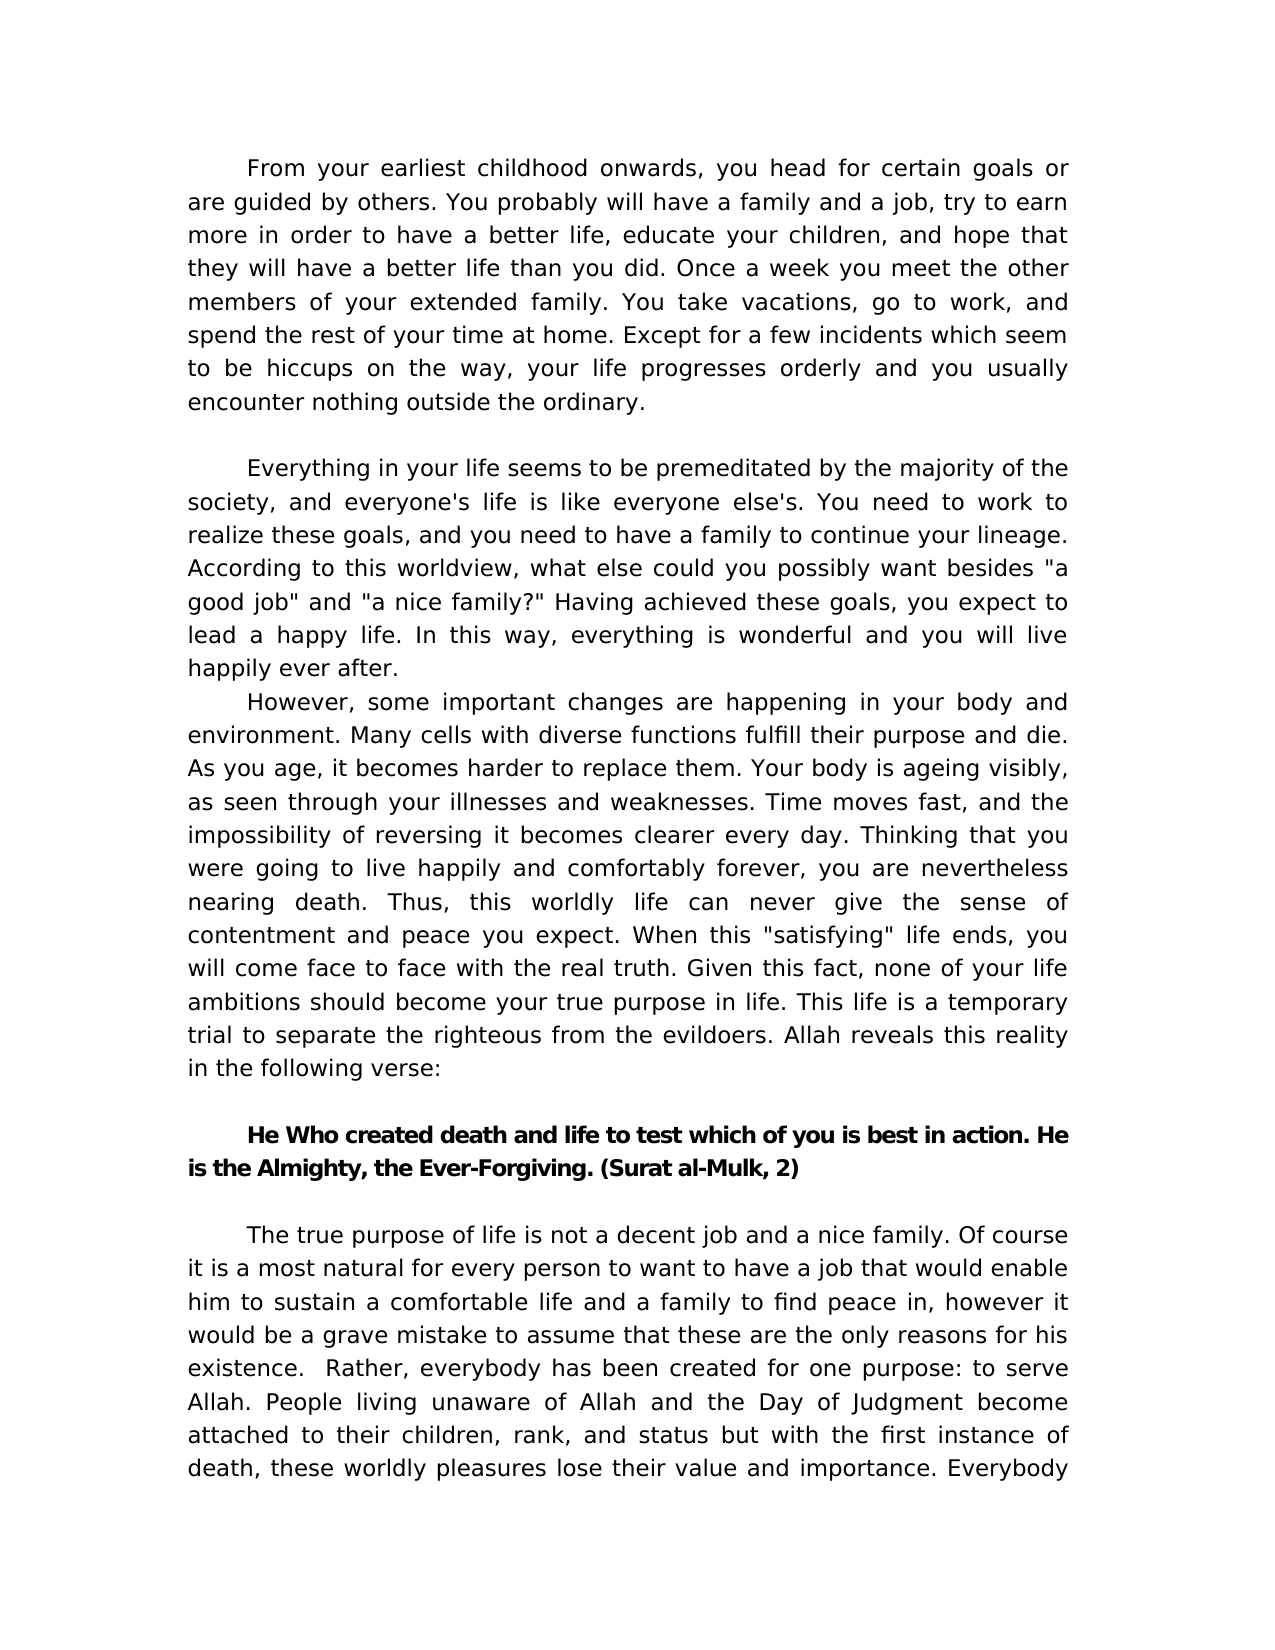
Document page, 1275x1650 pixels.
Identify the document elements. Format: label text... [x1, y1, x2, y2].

text He Who created death and life to test which of you is best in action. He is the Almighty, the Ever-Forgiving. (Surat al-Mulk, 2) [187, 1117, 1070, 1183]
text From your earliest childhood onwards, you head for certain goals or are guided by others. You probably will have a family and a job, try to earn more in order to have a better life, educate your children, and hope that they will have a better life than you did. Once a week you meet the other members of your extended family. You take vacations, go to work, and spend the rest of your time at home. Except for a few incidents which seem to be hiccups on the way, your life progresses orderly and you usually encounter nothing outside the ordinary. [187, 150, 1070, 417]
text The true purpose of life is not a decent job and a nice family. Of course it is a most natural for every person to want to have a job that would enable him to sustain a comfortable life and a family to find peace in, however it would be a grave mistake to assume that these are the only reasons for his existence. Rather, everybody has been created for one purpose: to serve Allah. People living unaware of Allah and the Day of Judgment become attached to their children, rank, and status but with the first instance of death, these worldly pleasures lose their value and importance. Everybody [187, 1217, 1070, 1483]
text Everything in your life seems to be premeditated by the majority of the society, and everyone's life is like everyone else's. You need to work to realize these goals, and you need to have a family to continue your lineage. According to this worldview, what else could you possibly want besides "a good job" and "a nice family?" Having achieved these goals, you expect to lead a happy life. In this way, everything is wonderful and you will live happily ever after. [187, 450, 1070, 683]
text However, some important changes are happening in your body and environment. Many cells with diverse functions fulfill their purpose and die. As you age, it becomes harder to replace them. Your body is ageing visibly, as seen through your illnesses and weaknesses. Time moves fast, and the impossibility of reversing it becomes clearer every day. Thinking that you were going to live happily and comfortably forever, you are nevertheless nearing death. Thus, this worldly life can never give the sense of contentment and peace you expect. When this "satisfying" life ends, you will come face to face with the real truth. Given this fact, none of your life ambitions should become your true purpose in life. This life is a temporary trial to separate the righteous from the evildoers. Allah reveals this reality in the following verse: [187, 683, 1070, 1083]
